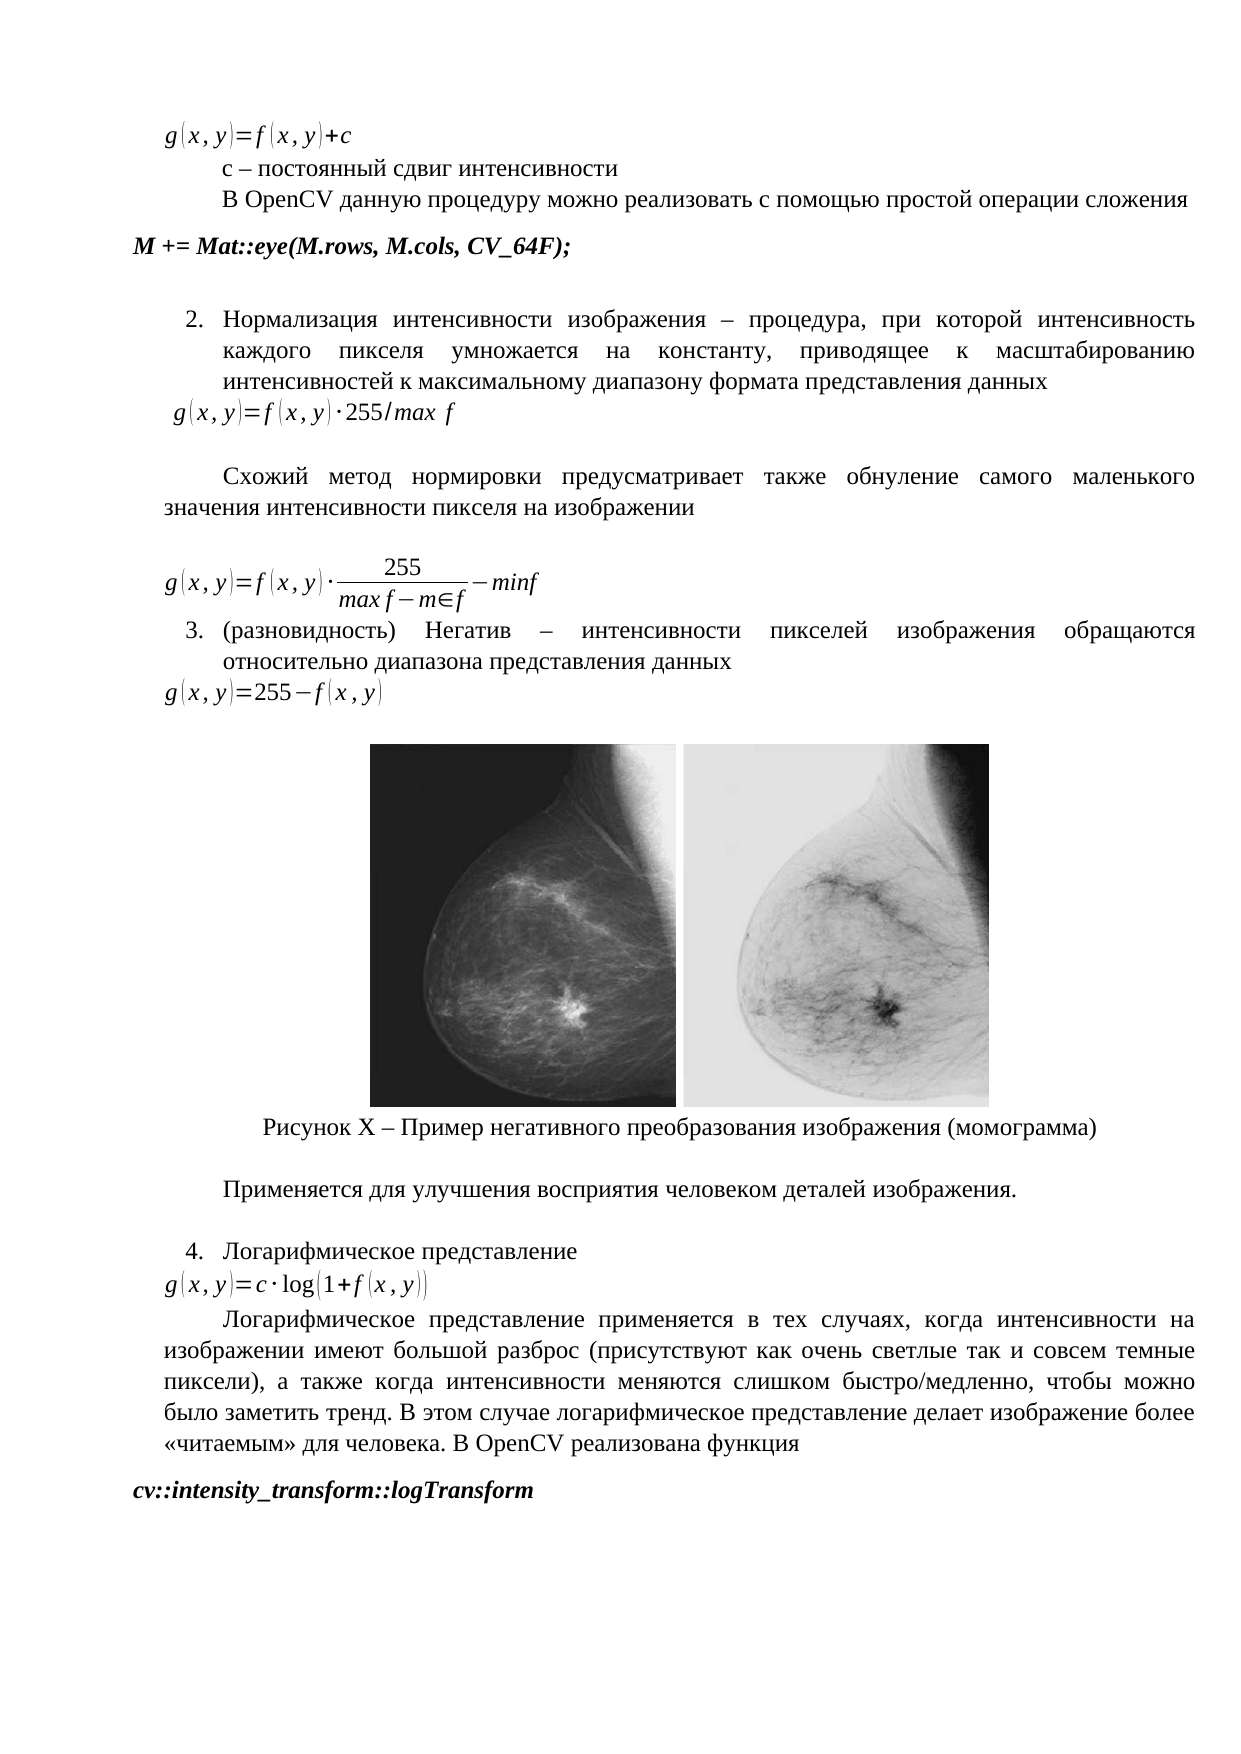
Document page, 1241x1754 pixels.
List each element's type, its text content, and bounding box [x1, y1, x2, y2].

list (разновидность) Негатив – интенсивности пикселей изображения обращаются относительно диапазона представления данных [185, 615, 1196, 675]
text Схожий метод нормировки предусматривает также обнуление самого маленького значения интенсивности пикселя на изображении [164, 461, 1196, 521]
text M += Mat::eye(M.rows, M.cols, CV_64F); [89, 231, 1196, 260]
text Логарифмическое представление применяется в тех случаях, когда интенсивности на изображении имеют большой разброс (присутствуют как очень светлые так и совсем темные пиксели), а также когда интенсивности меняются слишком быстро/медленно, чтобы можно было заметить тренд. В этом случае логарифмическое представление делает изображение более «читаемым» для человека. В OpenCV реализована функция [164, 1304, 1196, 1457]
text Применяется для улучшения восприятия человеком деталей изображения. [164, 1174, 1196, 1203]
list Логарифмическое представление [185, 1236, 1196, 1265]
text В OpenCV данную процедуру можно реализовать с помощью простой операции сложения [222, 184, 1196, 212]
list Нормализация интенсивности изображения – процедура, при которой интенсивность каждого пикселя умножается на константу, приводящее к масштабированию интенсивностей к максимальному диапазону формата представления данных [185, 304, 1196, 394]
text cv::intensity_transform::logTransform [89, 1476, 1196, 1504]
text Рисунок Х – Пример негативного преобразования изображения (момограмма) [164, 1112, 1196, 1141]
text с – постоянный сдвиг интенсивности [222, 153, 1196, 181]
picture [367, 741, 992, 1109]
